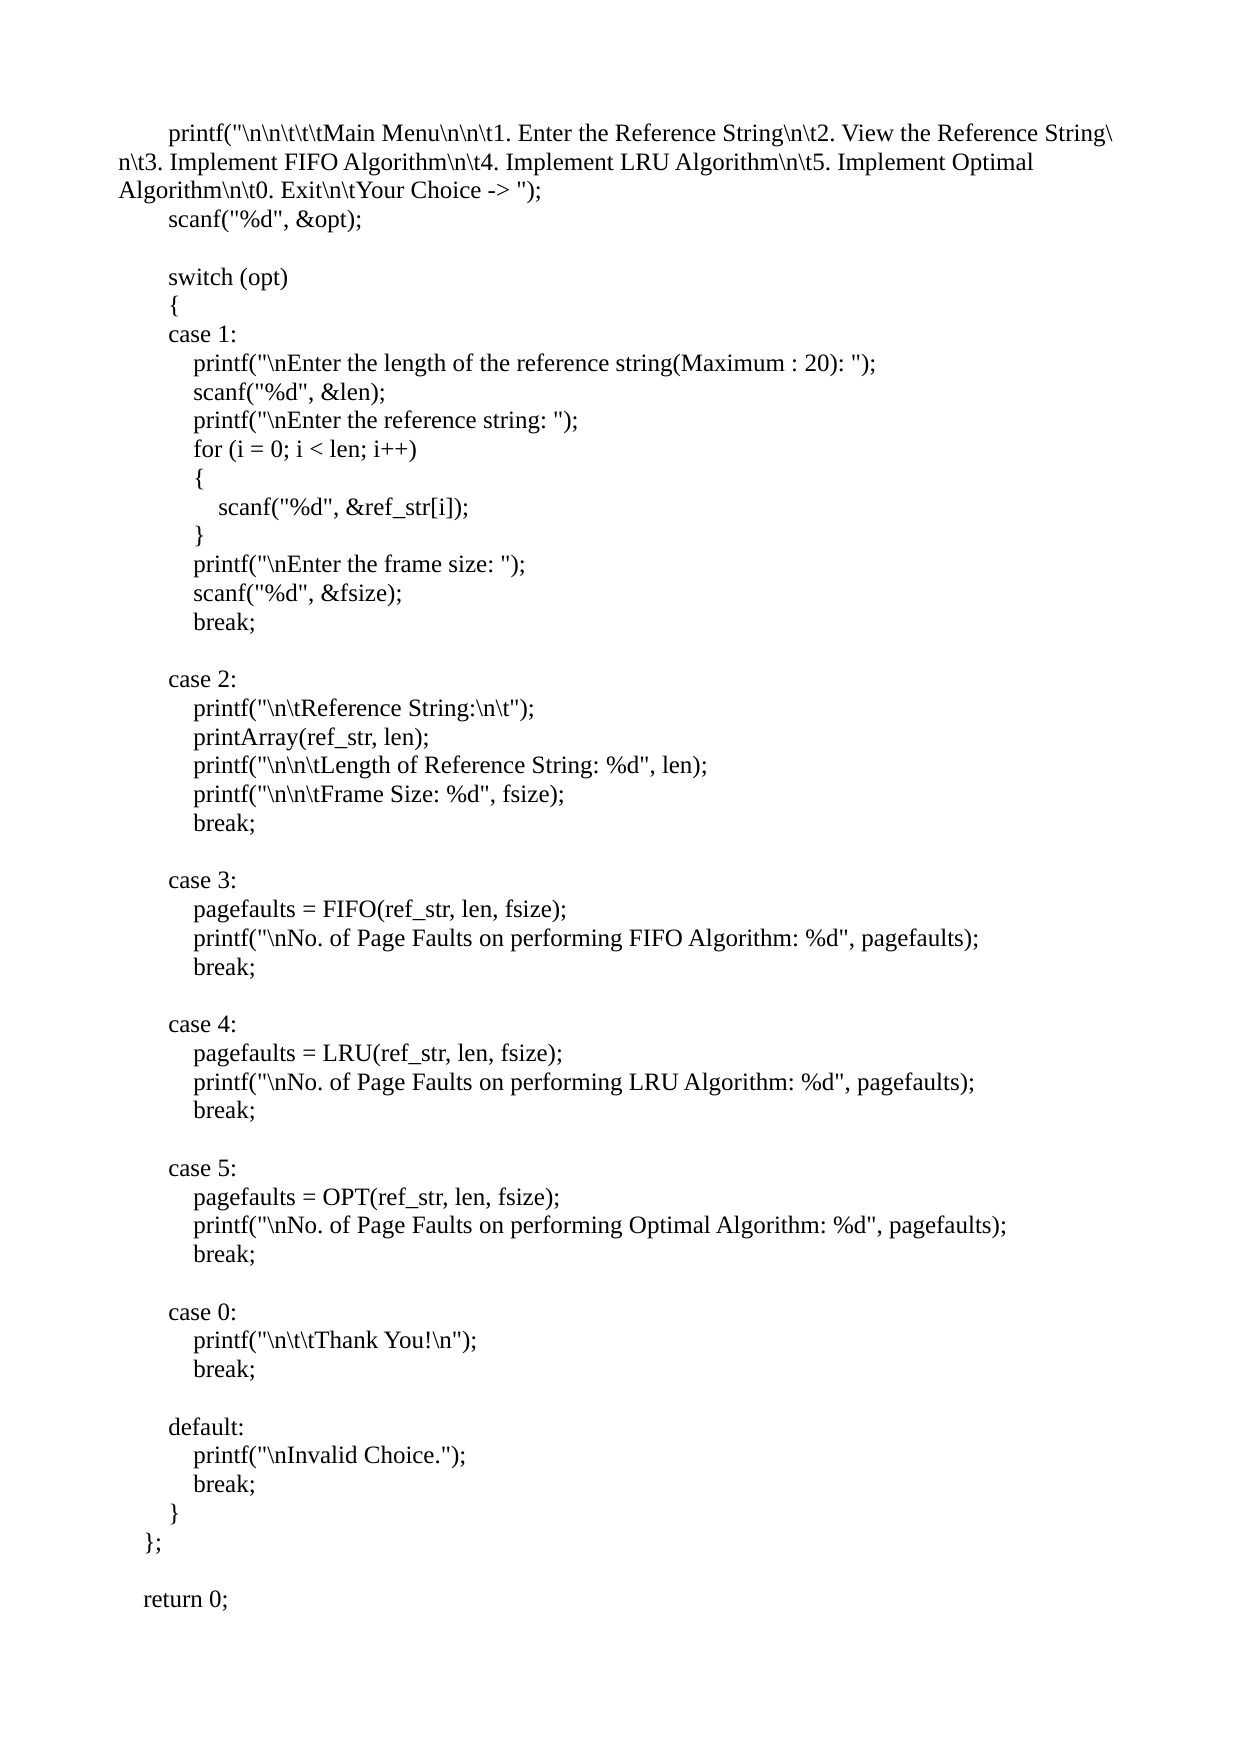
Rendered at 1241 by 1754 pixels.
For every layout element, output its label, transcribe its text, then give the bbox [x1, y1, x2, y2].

text break; [118, 952, 1122, 981]
text scanf("%d", &len); [118, 377, 1122, 406]
text printf("\n\t\tThank You!\n"); [118, 1326, 1122, 1354]
text break; [118, 607, 1122, 636]
text break; [118, 1469, 1122, 1498]
text return 0; [118, 1584, 1122, 1613]
text printf("\nEnter the reference string: "); [118, 406, 1122, 434]
text pagefaults = FIFO(ref_str, len, fsize); [118, 894, 1122, 923]
text { [118, 291, 1122, 319]
text for (i = 0; i < len; i++) [118, 434, 1122, 463]
text printf("\n\n\tLength of Reference String: %d", len); [118, 751, 1122, 779]
text scanf("%d", &fsize); [118, 578, 1122, 607]
text default: [118, 1412, 1122, 1441]
text scanf("%d", &opt); [118, 204, 1122, 233]
text { [118, 463, 1122, 492]
text case 1: [118, 319, 1122, 348]
text printf("\n\n\t\t\tMain Menu\n\n\t1. Enter the Reference String\n\t2. View the Reference String\n\t3. Implement FIFO Algorithm\n\t4. Implement LRU Algorithm\n\t5. Implement Optimal Algorithm\n\t0. Exit\n\tYour Choice -> "); [118, 118, 1122, 204]
text break; [118, 1354, 1122, 1383]
text pagefaults = OPT(ref_str, len, fsize); [118, 1182, 1122, 1211]
text printf("\nNo. of Page Faults on performing LRU Algorithm: %d", pagefaults); [118, 1067, 1122, 1096]
text printf("\nEnter the length of the reference string(Maximum : 20): "); [118, 348, 1122, 377]
text case 2: [118, 664, 1122, 693]
text case 5: [118, 1153, 1122, 1182]
text case 4: [118, 1009, 1122, 1038]
text case 3: [118, 866, 1122, 894]
text case 0: [118, 1297, 1122, 1326]
text printf("\nInvalid Choice."); [118, 1441, 1122, 1469]
text printf("\nNo. of Page Faults on performing FIFO Algorithm: %d", pagefaults); [118, 923, 1122, 952]
text scanf("%d", &ref_str[i]); [118, 492, 1122, 521]
text printf("\nNo. of Page Faults on performing Optimal Algorithm: %d", pagefaults); [118, 1211, 1122, 1239]
text printf("\n\n\tFrame Size: %d", fsize); [118, 779, 1122, 808]
text printArray(ref_str, len); [118, 722, 1122, 751]
text } [118, 1498, 1122, 1527]
text printf("\nEnter the frame size: "); [118, 549, 1122, 578]
text break; [118, 1239, 1122, 1268]
text } [118, 521, 1122, 549]
text break; [118, 1096, 1122, 1124]
text }; [118, 1527, 1122, 1556]
text switch (opt) [118, 262, 1122, 291]
text printf("\n\tReference String:\n\t"); [118, 693, 1122, 722]
text pagefaults = LRU(ref_str, len, fsize); [118, 1038, 1122, 1067]
text break; [118, 808, 1122, 837]
